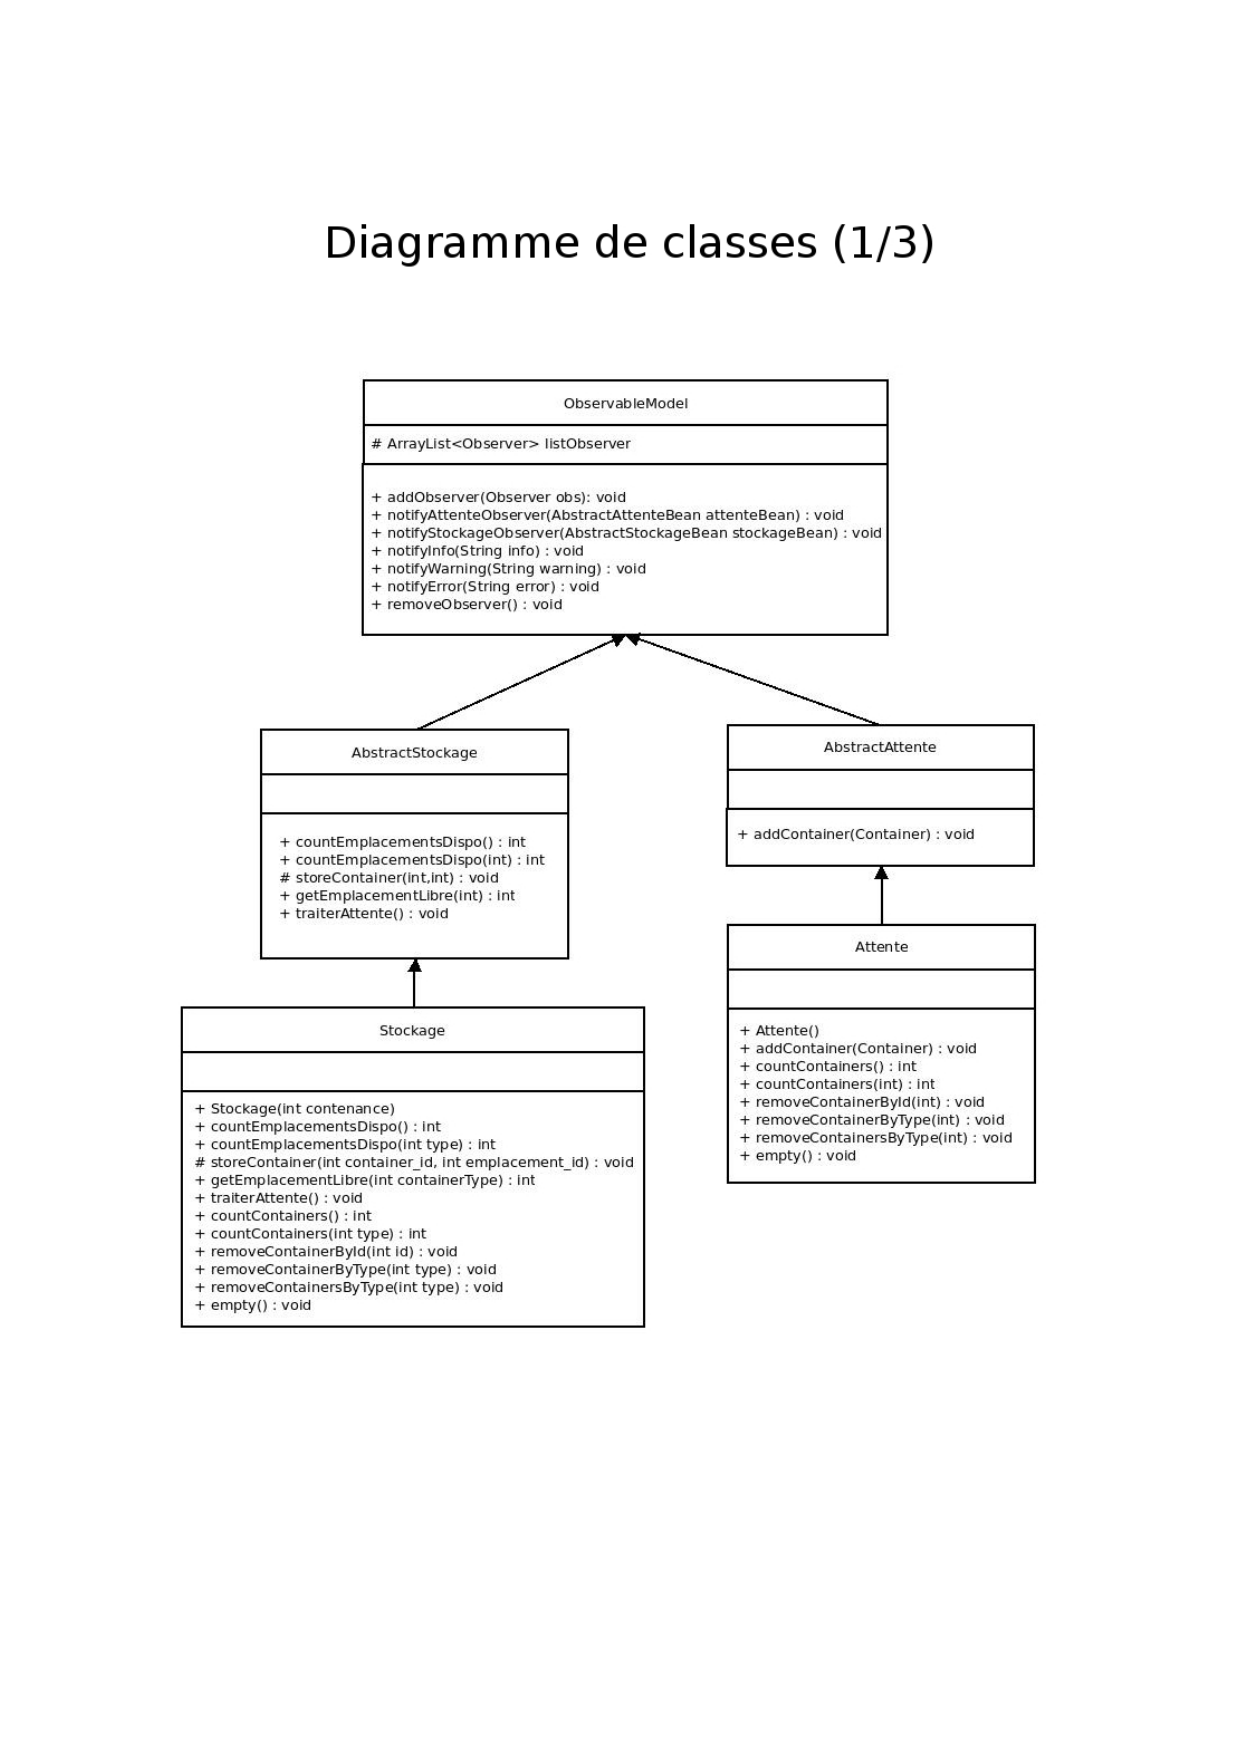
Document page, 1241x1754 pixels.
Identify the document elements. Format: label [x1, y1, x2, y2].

picture [116, 116, 1121, 1455]
